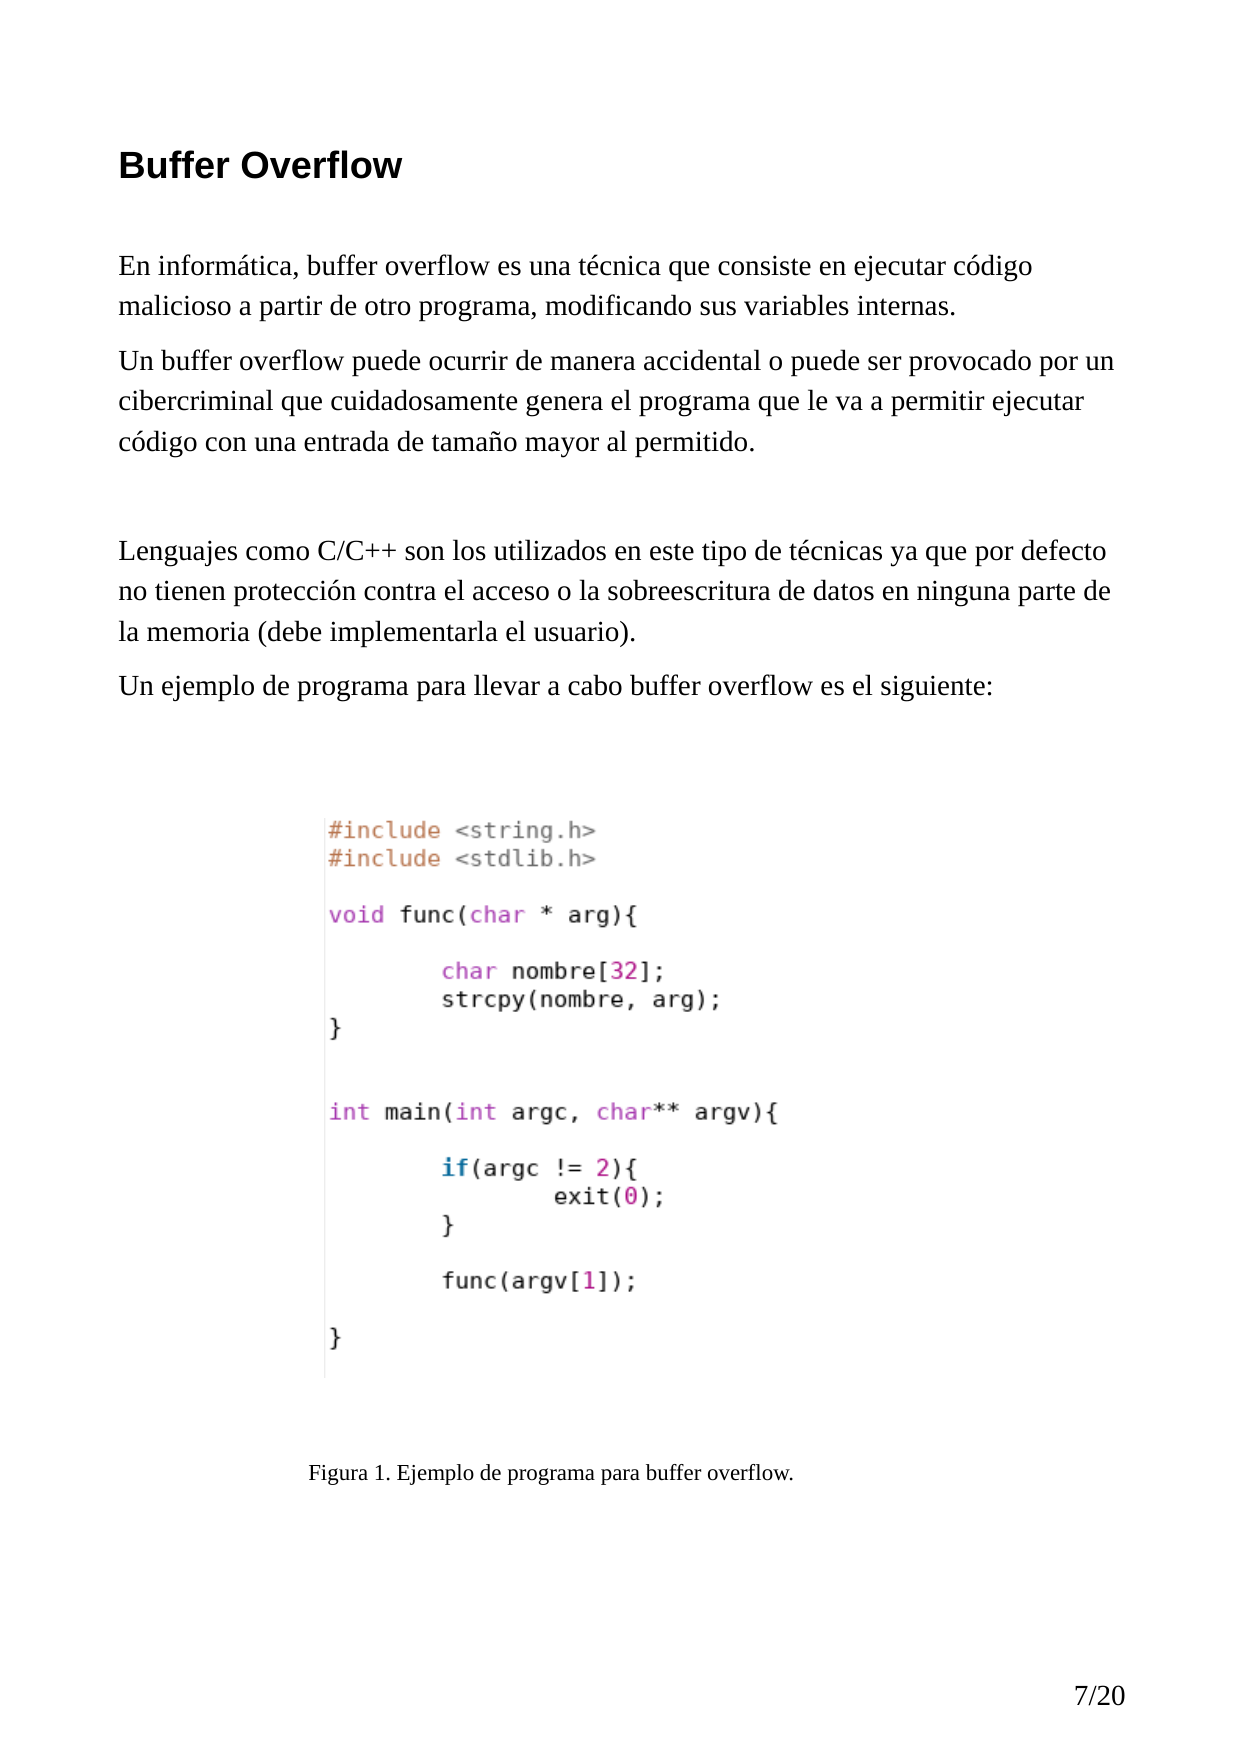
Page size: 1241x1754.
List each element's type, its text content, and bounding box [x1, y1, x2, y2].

text Un buffer overflow puede ocurrir de manera accidental o puede ser provocado por un cibercriminal que cuidadosamente genera el programa que le va a permitir ejecutar código con una entrada de tamaño mayor al permitido. [118, 343, 1122, 457]
text Lenguajes como C/C++ son los utilizados en este tipo de técnicas ya que por defecto no tienen protección contra el acceso o la sobreescritura de datos en ninguna parte de la memoria (debe implementarla el usuario). [118, 533, 1122, 647]
picture [324, 818, 873, 1378]
text En informática, buffer overflow es una técnica que consiste en ejecutar código malicioso a partir de otro programa, modificando sus variables internas. [118, 248, 1122, 322]
subtitle Buffer Overflow [118, 143, 1122, 187]
text Un ejemplo de programa para llevar a cabo buffer overflow es el siguiente: [118, 668, 1122, 702]
text Figura 1. Ejemplo de programa para buffer overflow. [118, 1459, 1122, 1486]
